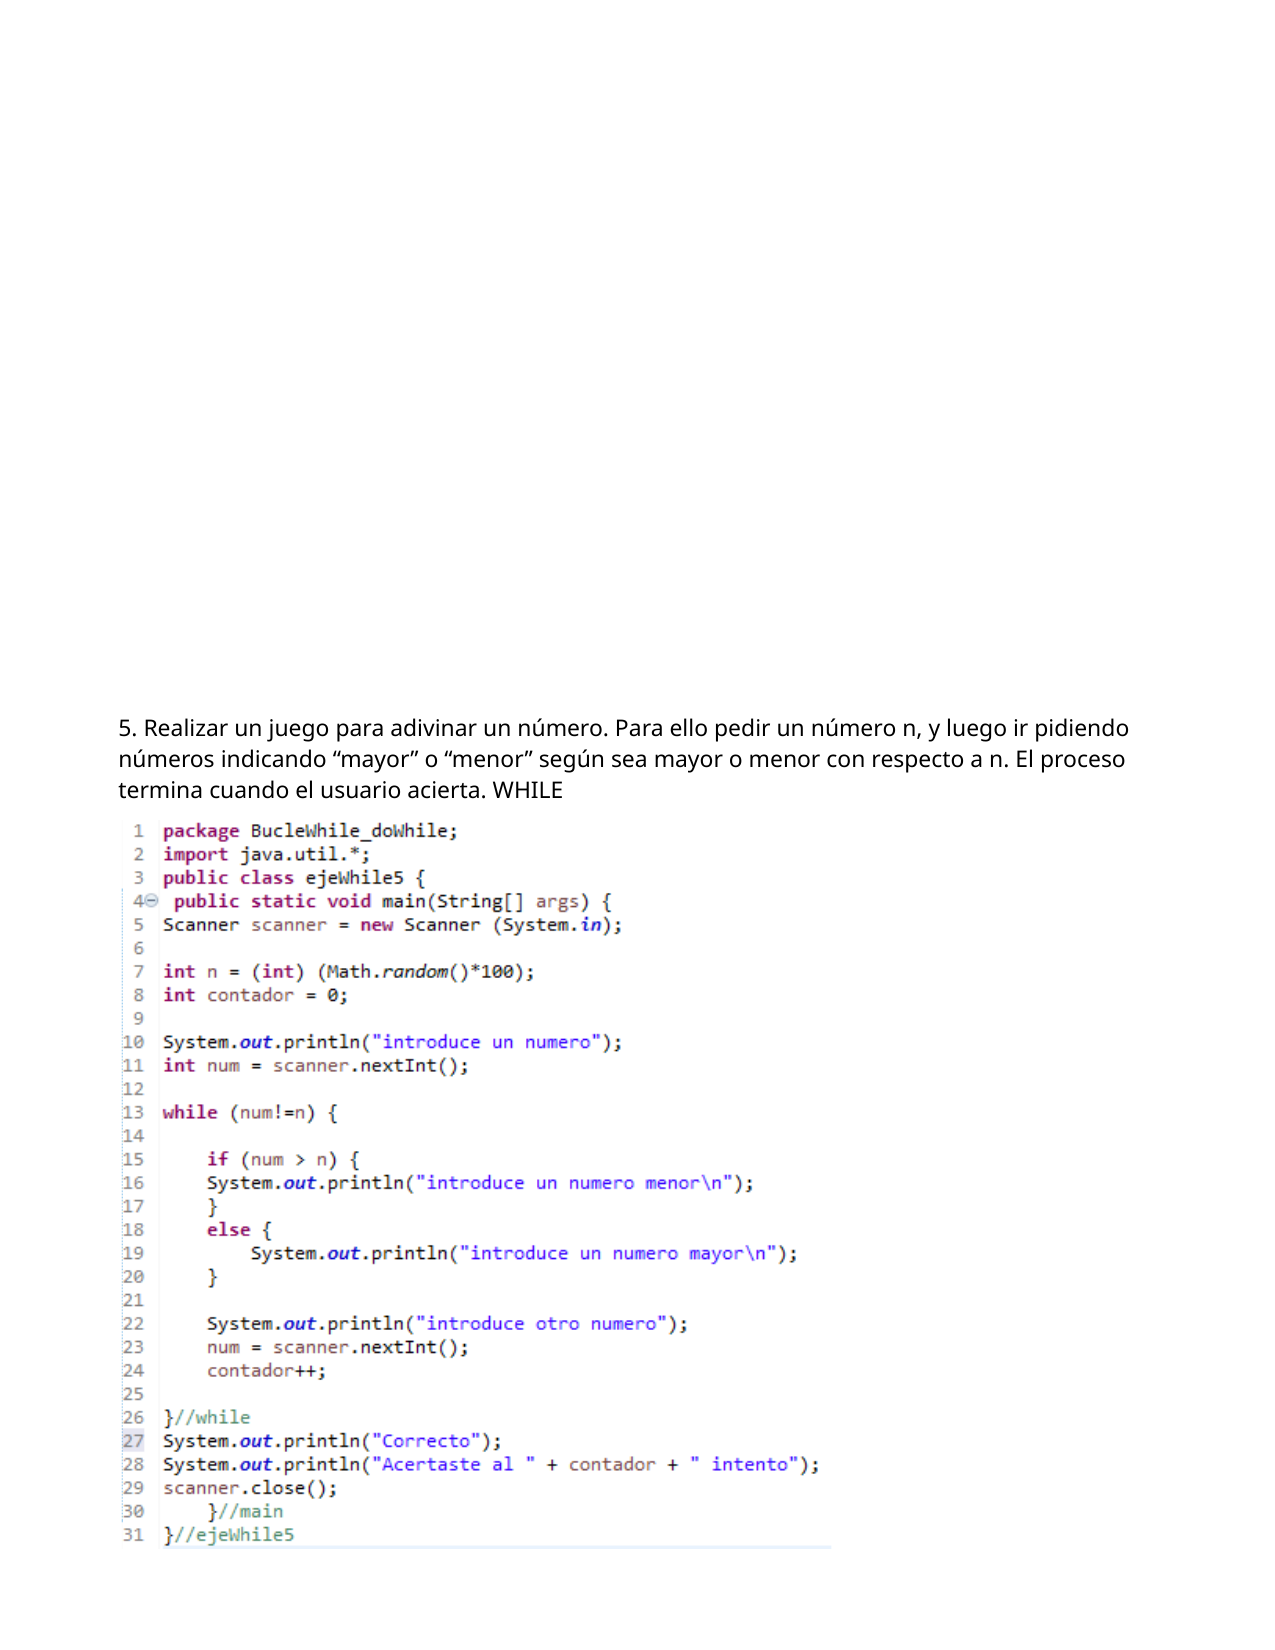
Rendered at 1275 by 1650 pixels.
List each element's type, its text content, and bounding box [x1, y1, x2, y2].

picture [121, 820, 832, 1549]
text 5. Realizar un juego para adivinar un número. Para ello pedir un número n, y luego ir pidiendo números indicando “mayor” o “menor” según sea mayor o menor con respecto a n. El proceso termina cuando el usuario acierta. WHILE [118, 712, 1157, 806]
